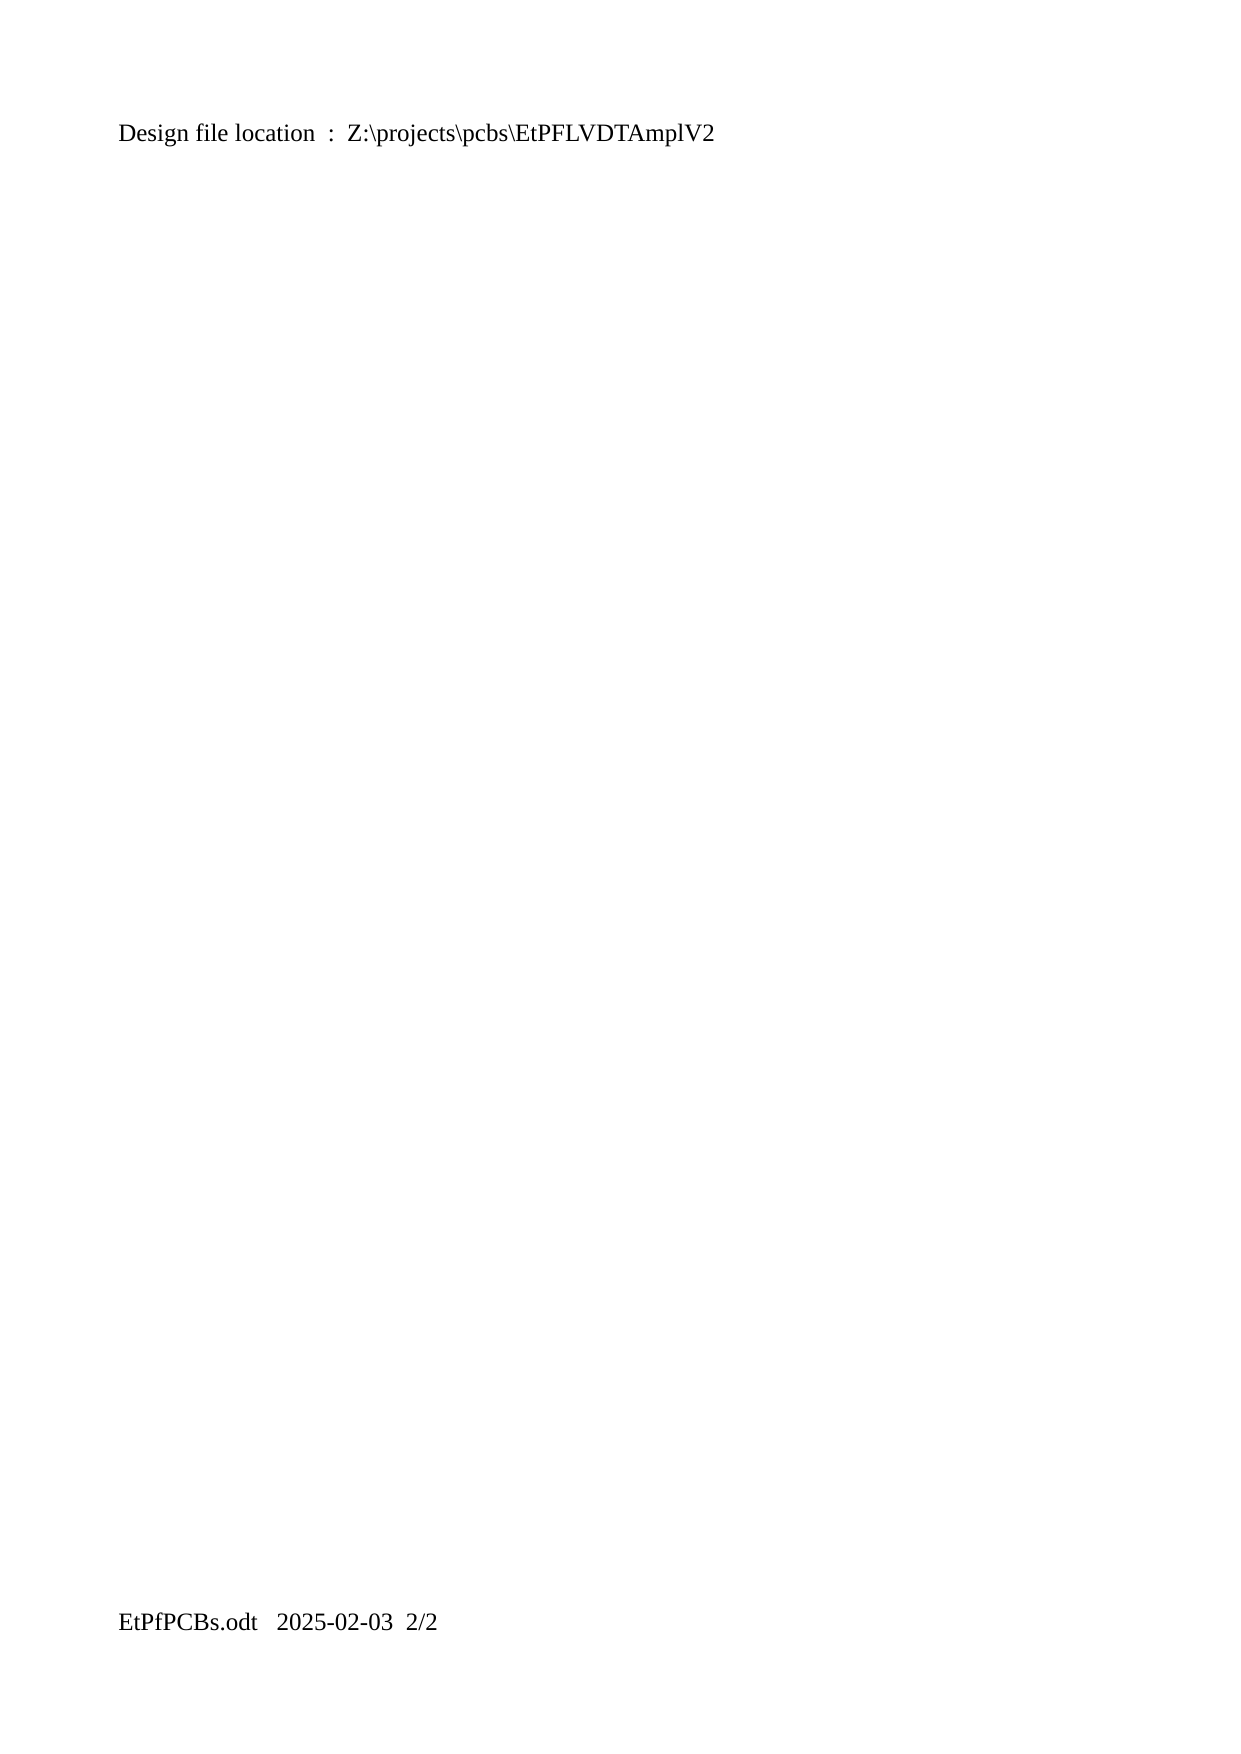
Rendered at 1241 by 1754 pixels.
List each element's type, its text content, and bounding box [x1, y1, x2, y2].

text Design file location : Z:\projects\pcbs\EtPFLVDTAmplV2 [118, 118, 1122, 147]
